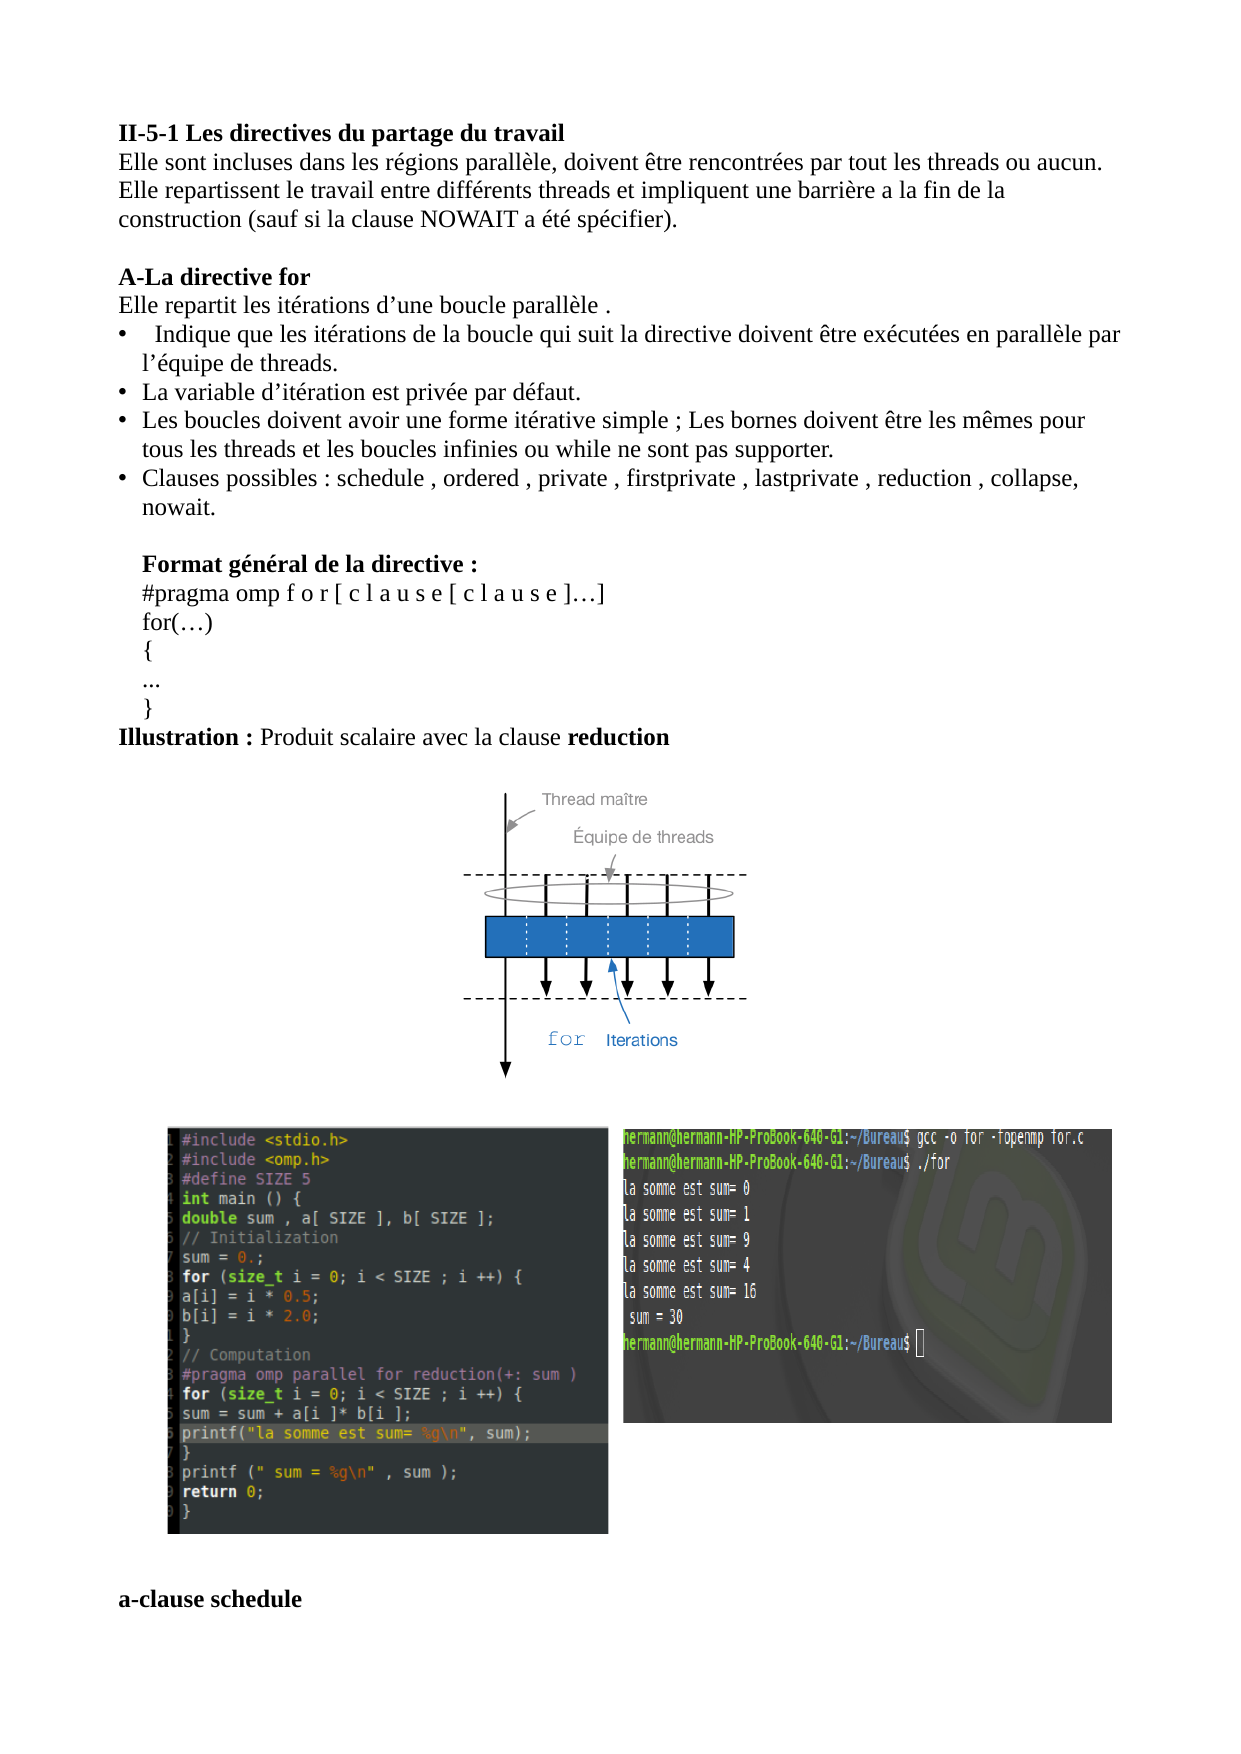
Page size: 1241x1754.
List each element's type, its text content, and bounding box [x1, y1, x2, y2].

list Les boucles doivent avoir une forme itérative simple ; Les bornes doivent être les mêmes pour tous les threads et les boucles infinies ou while ne sont pas supporter. [118, 406, 1122, 463]
text A-La directive for [118, 262, 1122, 291]
text Illustration : Produit scalaire avec la clause reduction [118, 722, 1122, 751]
list Format général de la directive : [118, 549, 1122, 578]
list Clauses possibles : schedule , ordered , private , firstprivate , lastprivate , reduction , collapse, nowait. [118, 463, 1122, 521]
list ... [118, 664, 1122, 693]
list Indique que les itérations de la boucle qui suit la directive doivent être exécutées en parallèle par l’équipe de threads. [118, 319, 1122, 377]
picture [623, 1129, 1112, 1423]
list { [118, 636, 1122, 664]
list #pragma omp f o r [ c l a u s e [ c l a u s e ]…] [118, 578, 1122, 607]
list La variable d’itération est privée par défaut. [118, 377, 1122, 406]
text Elle sont incluses dans les régions parallèle, doivent être rencontrées par tout les threads ou aucun. Elle repartissent le travail entre différents threads et impliquent une barrière a la fin de la construction (sauf si la clause NOWAIT a été spécifier). [118, 147, 1122, 233]
picture [395, 772, 771, 1083]
text Elle repartit les itérations d’une boucle parallèle . [118, 291, 1122, 319]
text II-5-1 Les directives du partage du travail [118, 118, 1122, 147]
list for(…) [118, 607, 1122, 636]
list } [118, 693, 1122, 722]
picture [167, 1126, 609, 1534]
text a-clause schedule [118, 1584, 1122, 1613]
